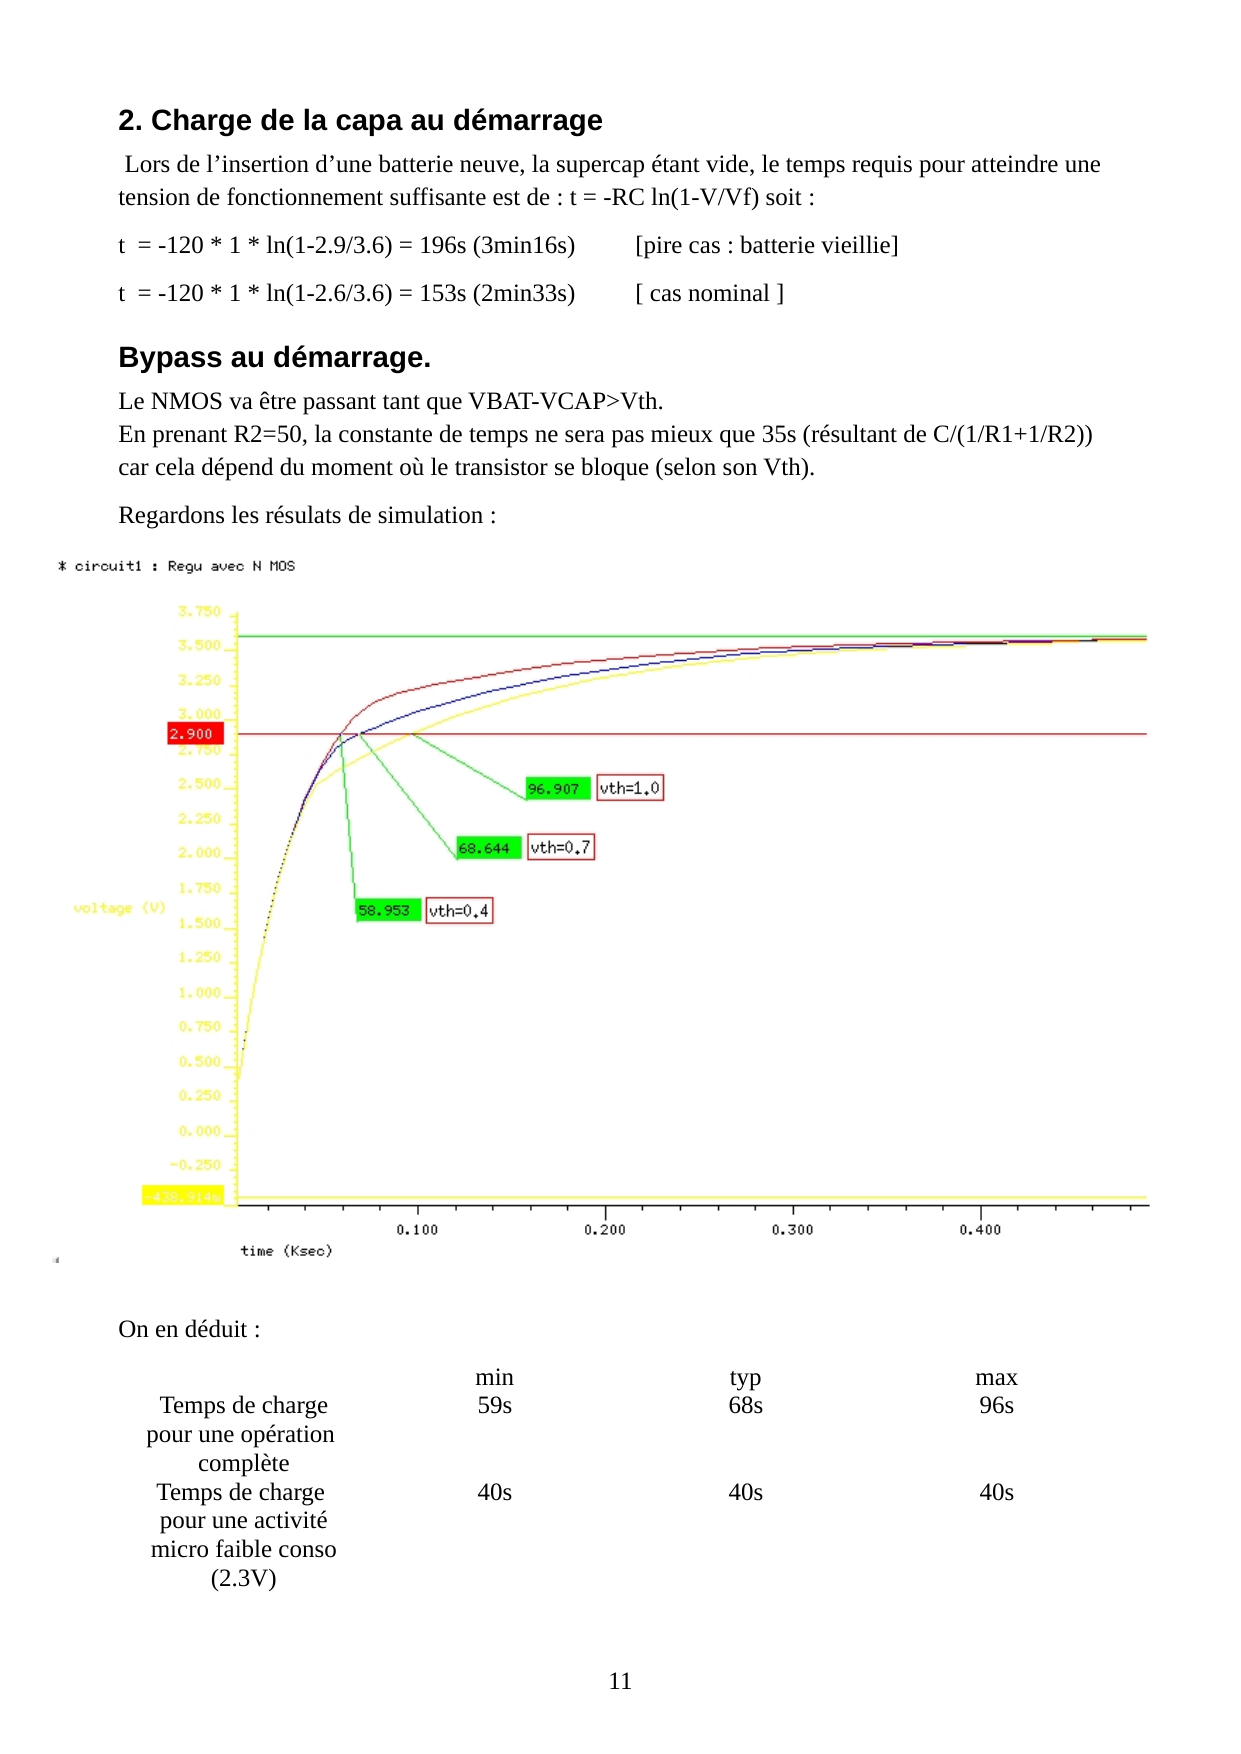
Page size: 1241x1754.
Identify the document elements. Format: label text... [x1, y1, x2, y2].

table_cell 40s [369, 1477, 620, 1592]
table_cell 96s [871, 1391, 1122, 1477]
subtitle Bypass au démarrage. [118, 340, 1122, 373]
text Lors de l’insertion d’une batterie neuve, la supercap étant vide, le temps requis pour atteindre une tension de fonctionnement suffisante est de : t = -RC ln(1-V/Vf) soit : [118, 149, 1122, 211]
table_header max [871, 1362, 1122, 1391]
picture [52, 547, 1188, 1263]
subtitle 2. Charge de la capa au démarrage [118, 103, 1122, 137]
text On en déduit : [118, 1314, 1122, 1343]
table_header [118, 1362, 369, 1391]
table_header typ [620, 1362, 871, 1391]
text Regardons les résulats de simulation : [118, 500, 1122, 528]
text t = -120 * 1 * ln(1-2.9/3.6) = 196s (3min16s) [pire cas : batterie vieillie] [118, 230, 1122, 259]
table_cell Temps de charge pour une activité micro faible conso (2.3V) [118, 1477, 369, 1592]
table_header min [369, 1362, 620, 1391]
table_cell 59s [369, 1391, 620, 1477]
text t = -120 * 1 * ln(1-2.6/3.6) = 153s (2min33s) [ cas nominal ] [118, 278, 1122, 306]
table_cell 68s [620, 1391, 871, 1477]
table_cell 40s [871, 1477, 1122, 1592]
text Le NMOS va être passant tant que VBAT-VCAP>Vth. En prenant R2=50, la constante de temps ne sera pas mieux que 35s (résultant de C/(1/R1+1/R2)) car cela dépend du moment où le transistor se bloque (selon son Vth). [118, 386, 1122, 481]
table_cell Temps de charge pour une opération complète [118, 1391, 369, 1477]
table_cell 40s [620, 1477, 871, 1592]
